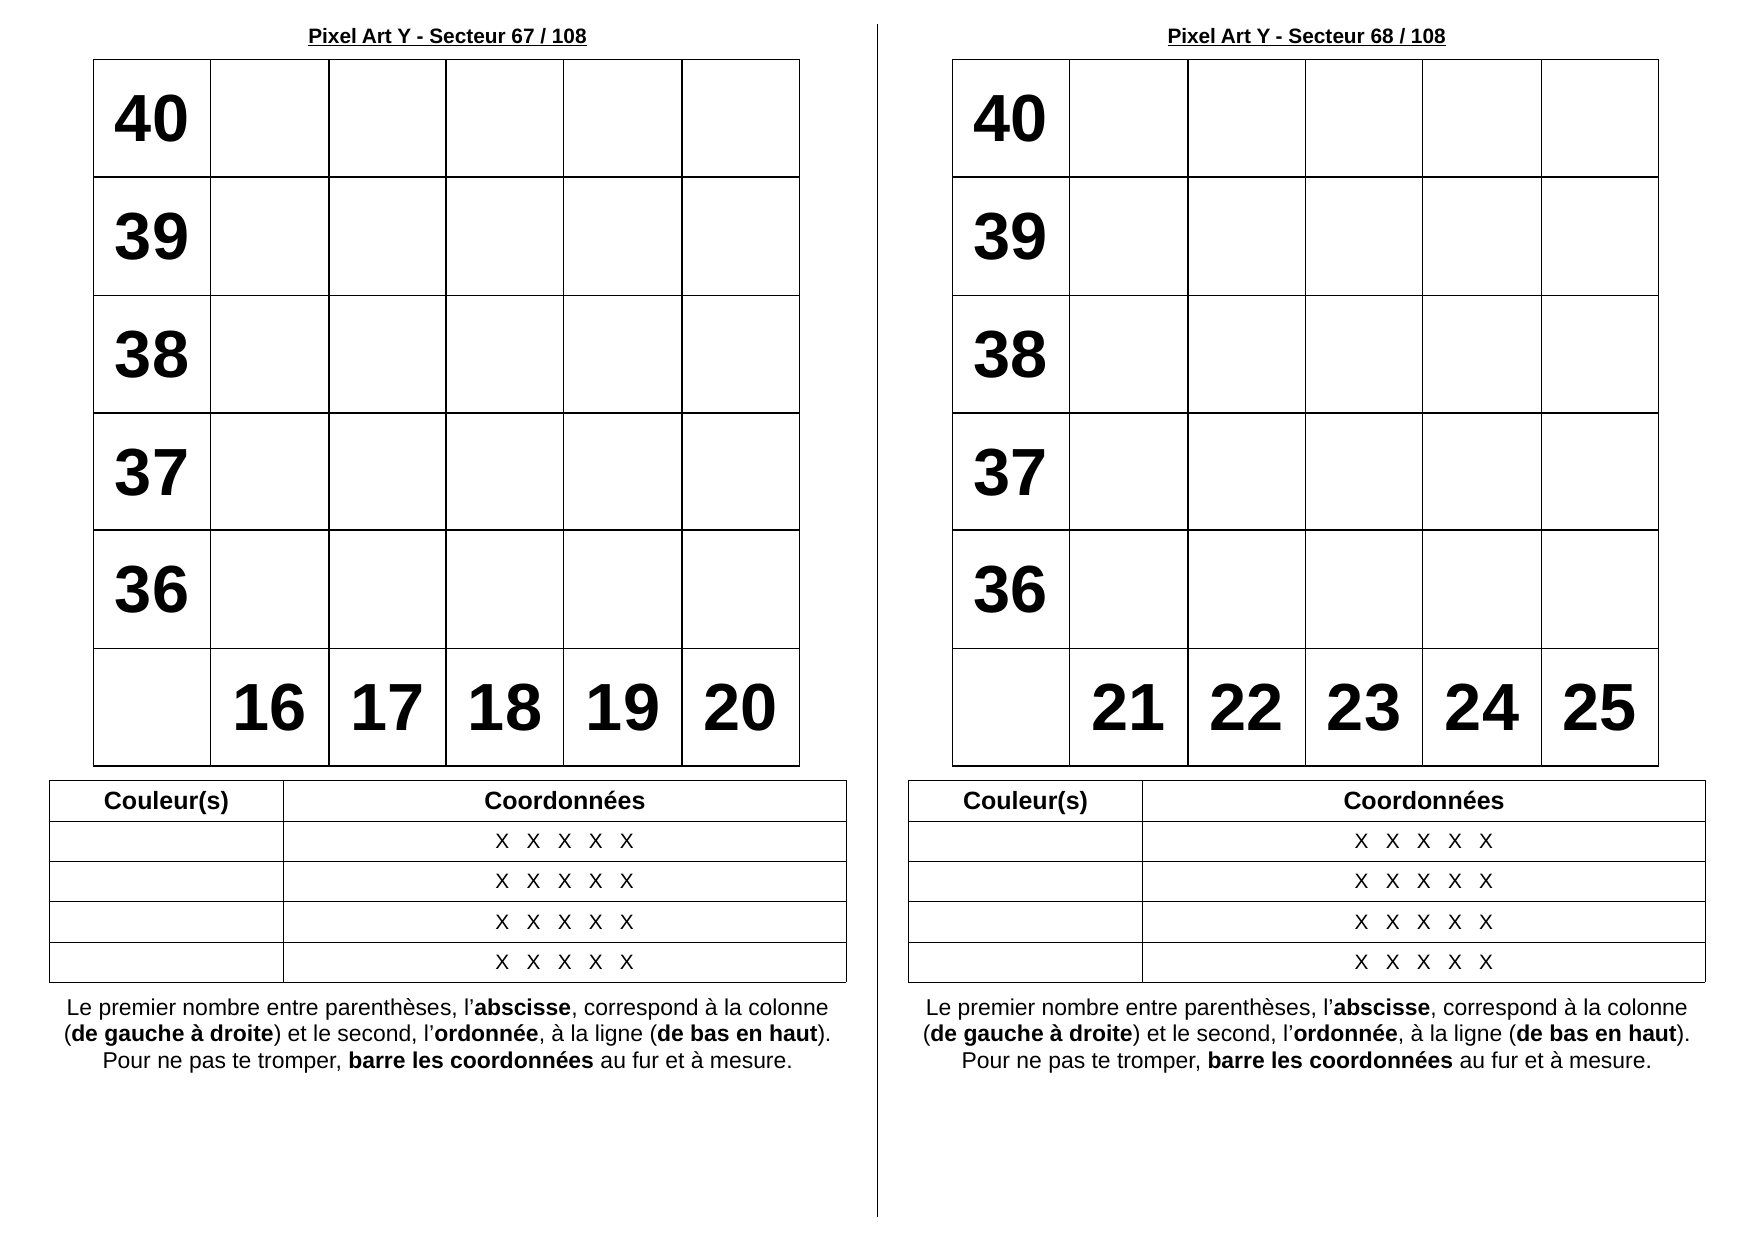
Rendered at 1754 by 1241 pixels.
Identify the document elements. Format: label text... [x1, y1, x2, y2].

text Pour ne pas te tromper, barre les coordonnées au fur et à mesure. [24, 1047, 871, 1073]
table_cell [909, 902, 1142, 942]
text Pour ne pas te tromper, barre les coordonnées au fur et à mesure. [883, 1047, 1730, 1073]
table_header Coordonnées [1143, 781, 1705, 821]
table_cell X X X X X [1143, 822, 1705, 861]
table_cell [909, 822, 1142, 861]
table_cell X X X X X [1143, 902, 1705, 942]
table_cell X X X X X [284, 902, 846, 942]
text Le premier nombre entre parenthèses, l’abscisse, correspond à la colonne [883, 994, 1730, 1020]
table_cell [909, 862, 1142, 901]
text Pixel Art Y - Secteur 68 / 108 [883, 24, 1730, 48]
table_cell [50, 822, 283, 861]
text Pixel Art Y - Secteur 67 / 108 [24, 24, 871, 48]
table_cell X X X X X [1143, 943, 1705, 982]
table_header Coordonnées [284, 781, 846, 821]
table_cell X X X X X [284, 822, 846, 861]
table_cell X X X X X [284, 862, 846, 901]
table_cell [50, 943, 283, 982]
table_header Couleur(s) [50, 781, 283, 821]
table_cell X X X X X [1143, 862, 1705, 901]
table_cell [909, 943, 1142, 982]
table_cell [50, 862, 283, 901]
text (de gauche à droite) et le second, l’ordonnée, à la ligne (de bas en haut). [883, 1020, 1730, 1047]
text (de gauche à droite) et le second, l’ordonnée, à la ligne (de bas en haut). [24, 1020, 871, 1047]
table_cell X X X X X [284, 943, 846, 982]
table_cell [50, 902, 283, 942]
text Le premier nombre entre parenthèses, l’abscisse, correspond à la colonne [24, 994, 871, 1020]
table_header Couleur(s) [909, 781, 1142, 821]
